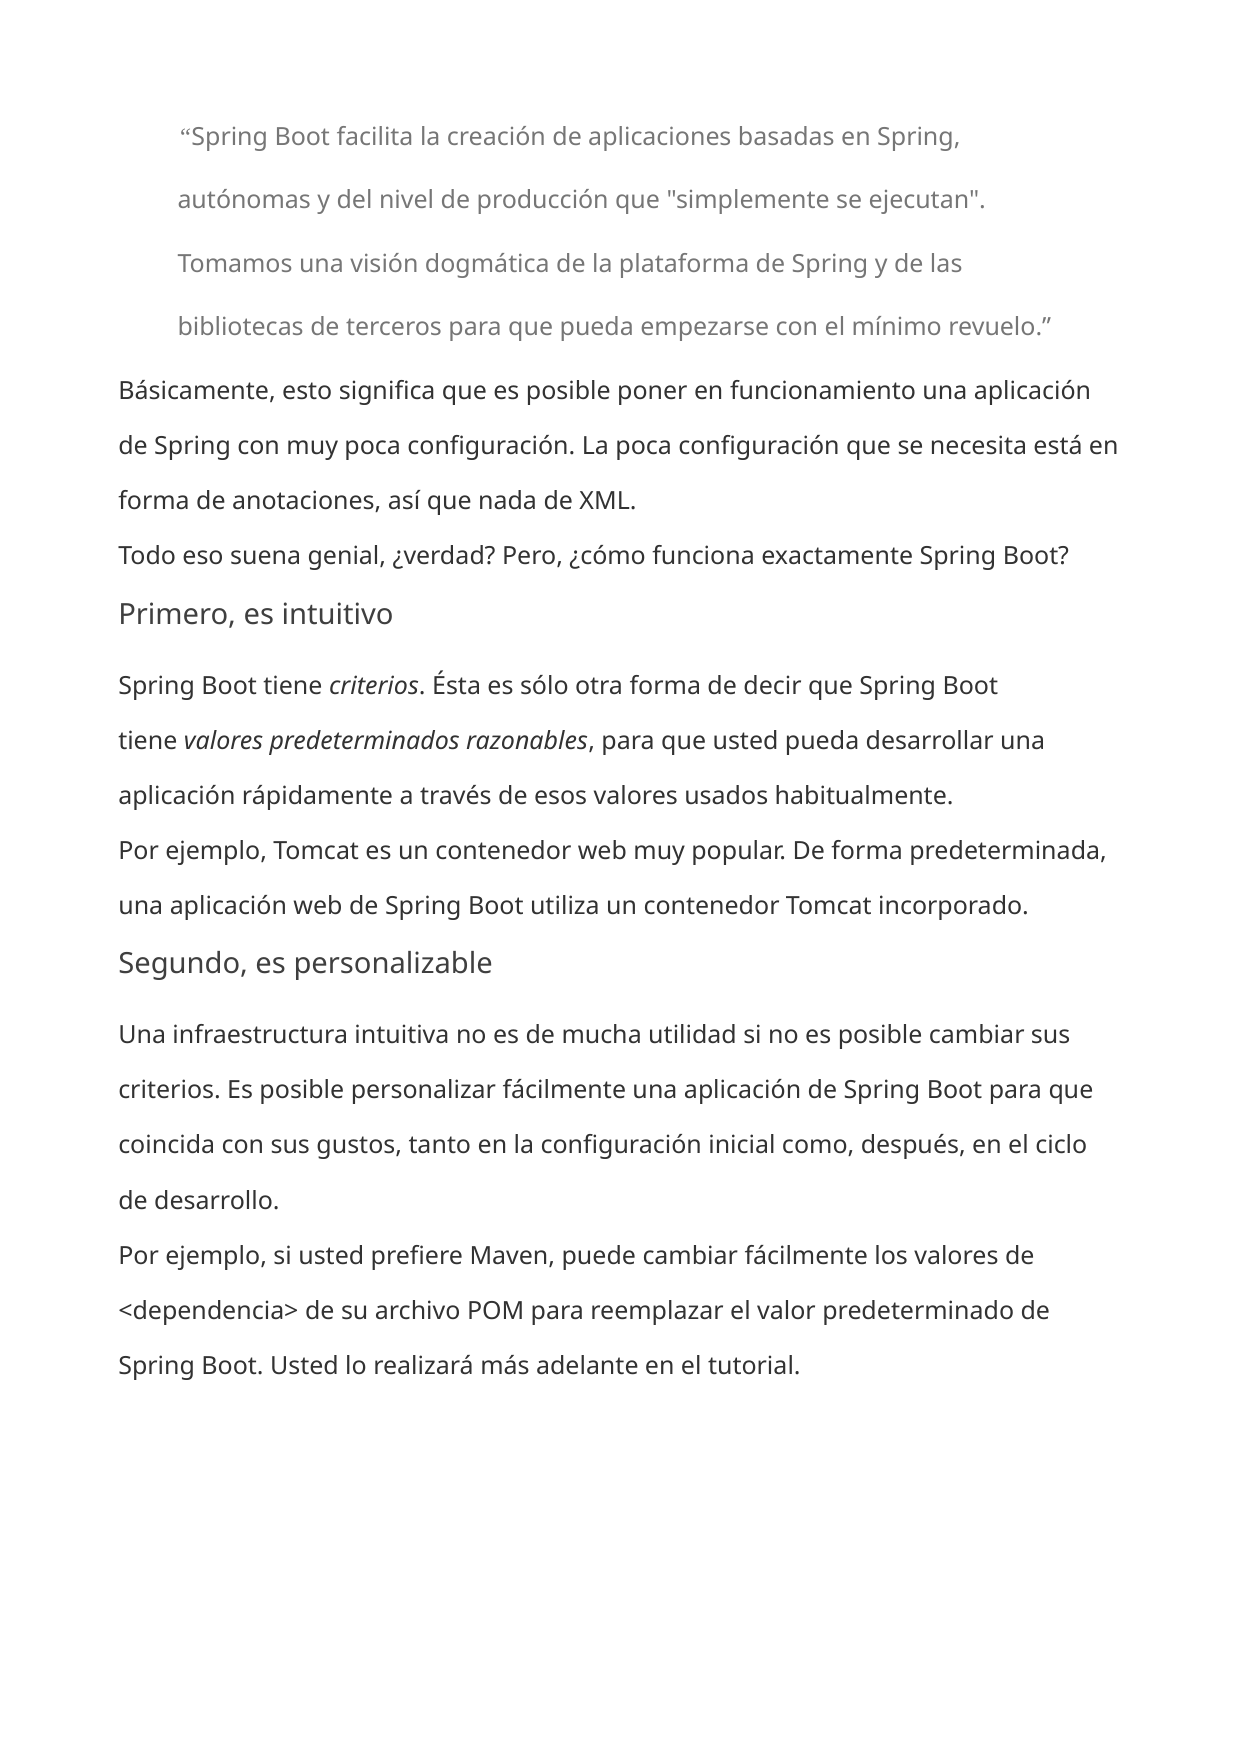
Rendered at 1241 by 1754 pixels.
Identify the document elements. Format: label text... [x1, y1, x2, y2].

text Spring Boot tiene criterios. Ésta es sólo otra forma de decir que Spring Boot tiene valores predeterminados razonables, para que usted pueda desarrollar una aplicación rápidamente a través de esos valores usados habitualmente. [118, 667, 1122, 812]
subtitle Segundo, es personalizable [118, 943, 1122, 982]
text Por ejemplo, Tomcat es un contenedor web muy popular. De forma predeterminada, una aplicación web de Spring Boot utiliza un contenedor Tomcat incorporado. [118, 833, 1122, 922]
text Por ejemplo, si usted prefiere Maven, puede cambiar fácilmente los valores de <dependencia> de su archivo POM para reemplazar el valor predeterminado de Spring Boot. Usted lo realizará más adelante en el tutorial. [118, 1237, 1122, 1382]
subtitle Primero, es intuitivo [118, 593, 1122, 633]
text “Spring Boot facilita la creación de aplicaciones basadas en Spring, autónomas y del nivel de producción que "simplemente se ejecutan". Tomamos una visión dogmática de la plataforma de Spring y de las bibliotecas de terceros para que pueda empezarse con el mínimo revuelo.” [177, 118, 1063, 343]
text Todo eso suena genial, ¿verdad? Pero, ¿cómo funciona exactamente Spring Boot? [118, 538, 1122, 572]
text Básicamente, esto significa que es posible poner en funcionamiento una aplicación de Spring con muy poca configuración. La poca configuración que se necesita está en forma de anotaciones, así que nada de XML. [118, 373, 1122, 517]
text Una infraestructura intuitiva no es de mucha utilidad si no es posible cambiar sus criterios. Es posible personalizar fácilmente una aplicación de Spring Boot para que coincida con sus gustos, tanto en la configuración inicial como, después, en el ciclo de desarrollo. [118, 1017, 1122, 1216]
